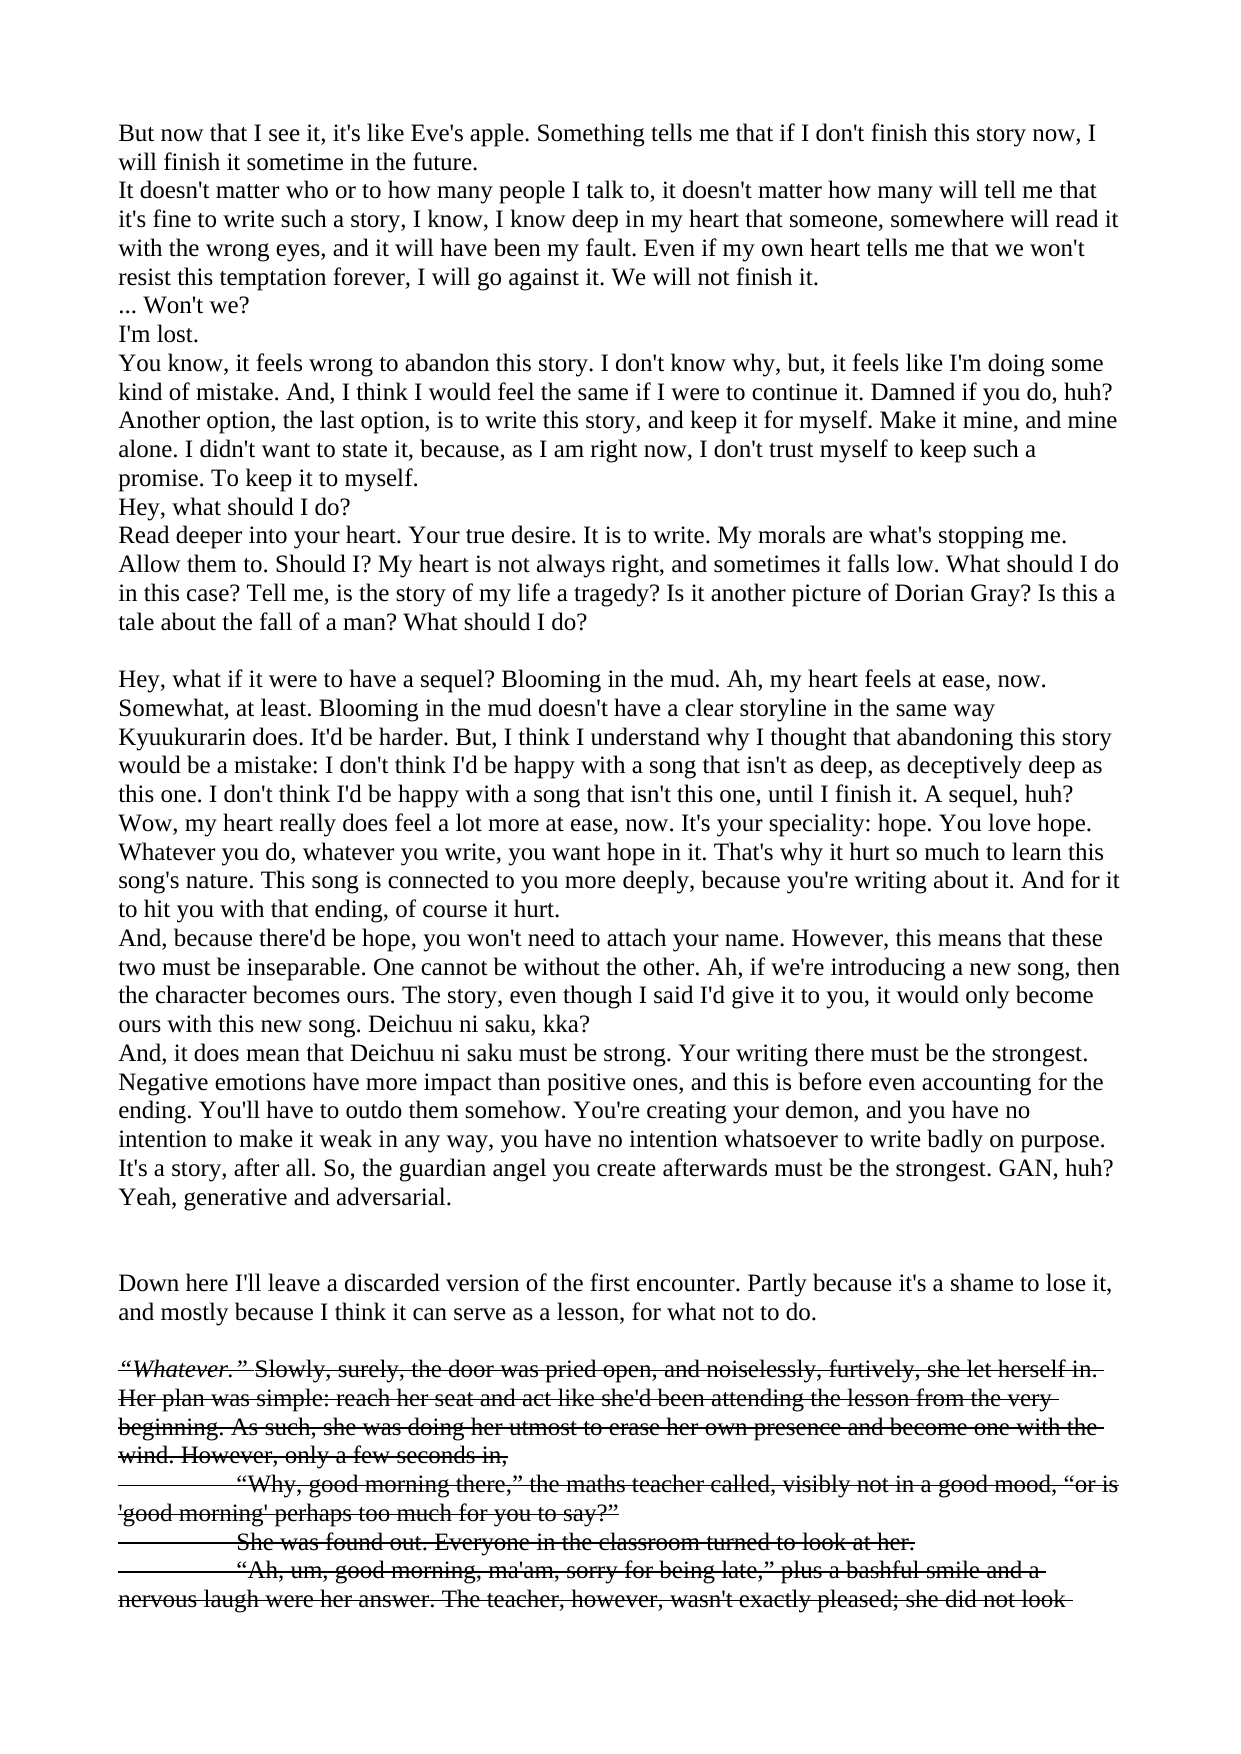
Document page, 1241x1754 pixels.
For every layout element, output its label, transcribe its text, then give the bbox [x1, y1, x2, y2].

text Read deeper into your heart. Your true desire. It is to write. My morals are what's stopping me. Allow them to. Should I? My heart is not always right, and sometimes it falls low. What should I do in this case? Tell me, is the story of my life a tragedy? Is it another picture of Dorian Gray? Is this a tale about the fall of a man? What should I do? [118, 521, 1122, 636]
text You know, it feels wrong to abandon this story. I don't know why, but, it feels like I'm doing some kind of mistake. And, I think I would feel the same if I were to continue it. Damned if you do, huh? Another option, the last option, is to write this story, and keep it for myself. Make it mine, and mine alone. I didn't want to state it, because, as I am right now, I don't trust myself to keep such a promise. To keep it to myself. [118, 348, 1122, 492]
text But now that I see it, it's like Eve's apple. Something tells me that if I don't finish this story now, I will finish it sometime in the future. [118, 118, 1122, 176]
text I'm lost. [118, 319, 1122, 348]
text And, it does mean that Deichuu ni saku must be strong. Your writing there must be the strongest. Negative emotions have more impact than positive ones, and this is before even accounting for the ending. You'll have to outdo them somehow. You're creating your demon, and you have no intention to make it weak in any way, you have no intention whatsoever to write badly on purpose. It's a story, after all. So, the guardian angel you create afterwards must be the strongest. GAN, huh? Yeah, generative and adversarial. [118, 1038, 1122, 1211]
text Down here I'll leave a discarded version of the first encounter. Partly because it's a shame to lose it, and mostly because I think it can serve as a lesson, for what not to do. [118, 1268, 1122, 1326]
text “Ah, um, good morning, ma'am, sorry for being late,” plus a bashful smile and a nervous laugh were her answer. The teacher, however, wasn't exactly pleased; she did not look [118, 1556, 1122, 1613]
text ... Won't we? [118, 291, 1122, 319]
text “Whatever.” Slowly, surely, the door was pried open, and noiselessly, furtively, she let herself in. Her plan was simple: reach her seat and act like she'd been attending the lesson from the very beginning. As such, she was doing her utmost to erase her own presence and become one with the wind. However, only a few seconds in, [118, 1354, 1122, 1469]
text And, because there'd be hope, you won't need to attach your name. However, this means that these two must be inseparable. One cannot be without the other. Ah, if we're introducing a new song, then the character becomes ours. The story, even though I said I'd give it to you, it would only become ours with this new song. Deichuu ni saku, kka? [118, 923, 1122, 1038]
text She was found out. Everyone in the classroom turned to look at her. [118, 1527, 1122, 1556]
text “Why, good morning there,” the maths teacher called, visibly not in a good mood, “or is 'good morning' perhaps too much for you to say?” [118, 1469, 1122, 1527]
text Hey, what if it were to have a sequel? Blooming in the mud. Ah, my heart feels at ease, now. Somewhat, at least. Blooming in the mud doesn't have a clear storyline in the same way Kyuukurarin does. It'd be harder. But, I think I understand why I thought that abandoning this story would be a mistake: I don't think I'd be happy with a song that isn't as deep, as deceptively deep as this one. I don't think I'd be happy with a song that isn't this one, until I finish it. A sequel, huh? Wow, my heart really does feel a lot more at ease, now. It's your speciality: hope. You love hope. Whatever you do, whatever you write, you want hope in it. That's why it hurt so much to learn this song's nature. This song is connected to you more deeply, because you're writing about it. And for it to hit you with that ending, of course it hurt. [118, 664, 1122, 923]
text It doesn't matter who or to how many people I talk to, it doesn't matter how many will tell me that it's fine to write such a story, I know, I know deep in my heart that someone, somewhere will read it with the wrong eyes, and it will have been my fault. Even if my own heart tells me that we won't resist this temptation forever, I will go against it. We will not finish it. [118, 176, 1122, 291]
text Hey, what should I do? [118, 492, 1122, 521]
